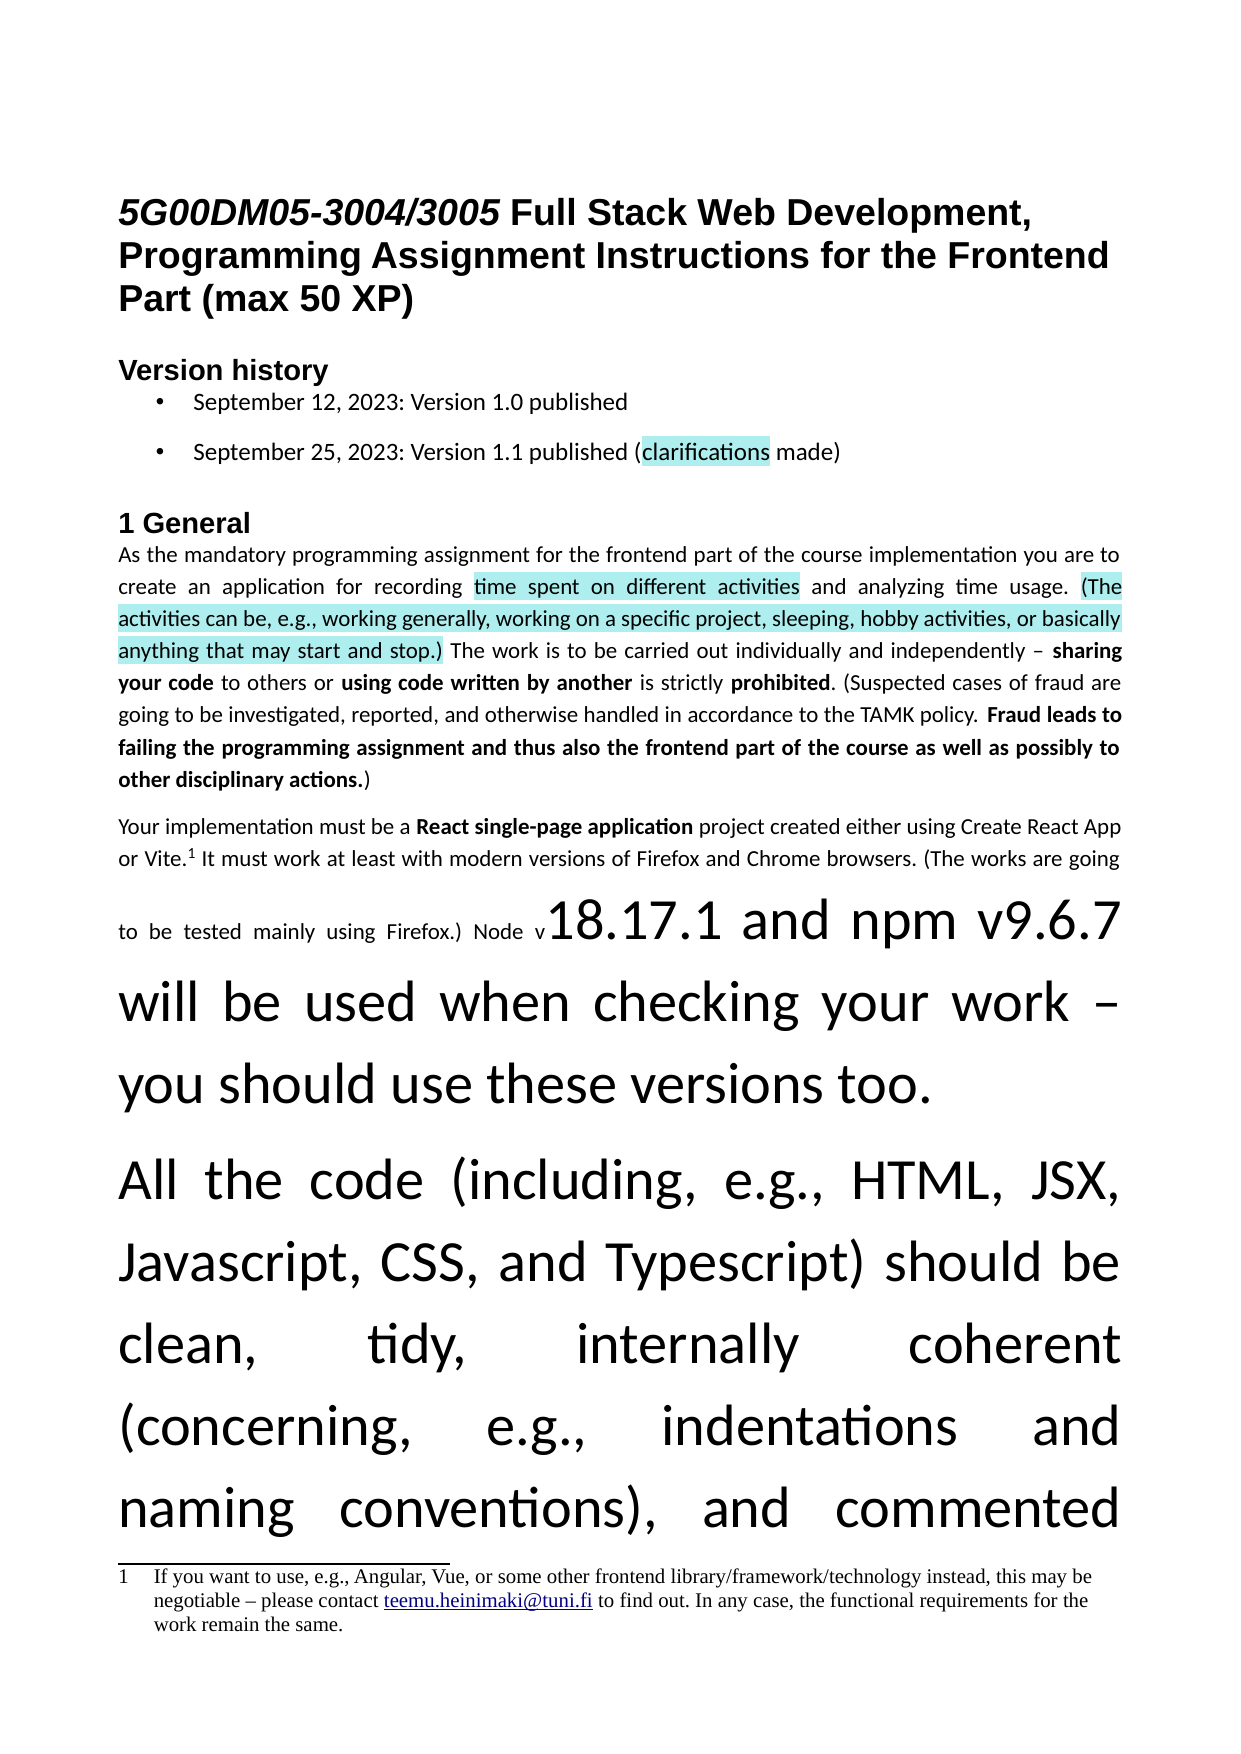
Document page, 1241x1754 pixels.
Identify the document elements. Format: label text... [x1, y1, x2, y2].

subtitle 1 General [118, 506, 1122, 540]
list September 12, 2023: Version 1.0 published [156, 386, 1122, 417]
text All the code (including, e.g., HTML, JSX, Javascript, CSS, and Typescript) should be clean, tidy, internally coherent (concerning, e.g., indentations and naming conventions), and commented [118, 1143, 1122, 1542]
subtitle Version history [118, 353, 1122, 386]
subtitle 5G00DM05-3004/3005 Full Stack Web Development, Programming Assignment Instructions for the Frontend Part (max 50 XP) [118, 190, 1122, 319]
text As the mandatory programming assignment for the frontend part of the course implementation you are to create an application for recording time spent on different activities and analyzing time usage. (The activities can be, e.g., working generally, working on a specific project, sleeping, hobby activities, or basically anything that may start and stop.) The work is to be carried out individually and independently – sharing your code to others or using code written by another is strictly prohibited. (Suspected cases of fraud are going to be investigated, reported, and otherwise handled in accordance to the TAMK policy. Fraud leads to failing the programming assignment and thus also the frontend part of the course as well as possibly to other disciplinary actions.) [118, 540, 1122, 793]
text Your implementation must be a React single-page application project created either using Create React App or Vite. It must work at least with modern versions of Firefox and Chrome browsers. (The works are going to be tested mainly using Firefox.) Node v18.17.1 and npm v9.6.7 will be used when checking your work – you should use these versions too. [118, 812, 1122, 1118]
text If you want to use, e.g., Angular, Vue, or some other frontend library/framework/technology instead, this may be negotiable – please contact teemu.heinimaki@tuni.fi to find out. In any case, the functional requirements for the work remain the same. [118, 1564, 1122, 1636]
list September 25, 2023: Version 1.1 published (clarifications made) [156, 436, 1122, 466]
